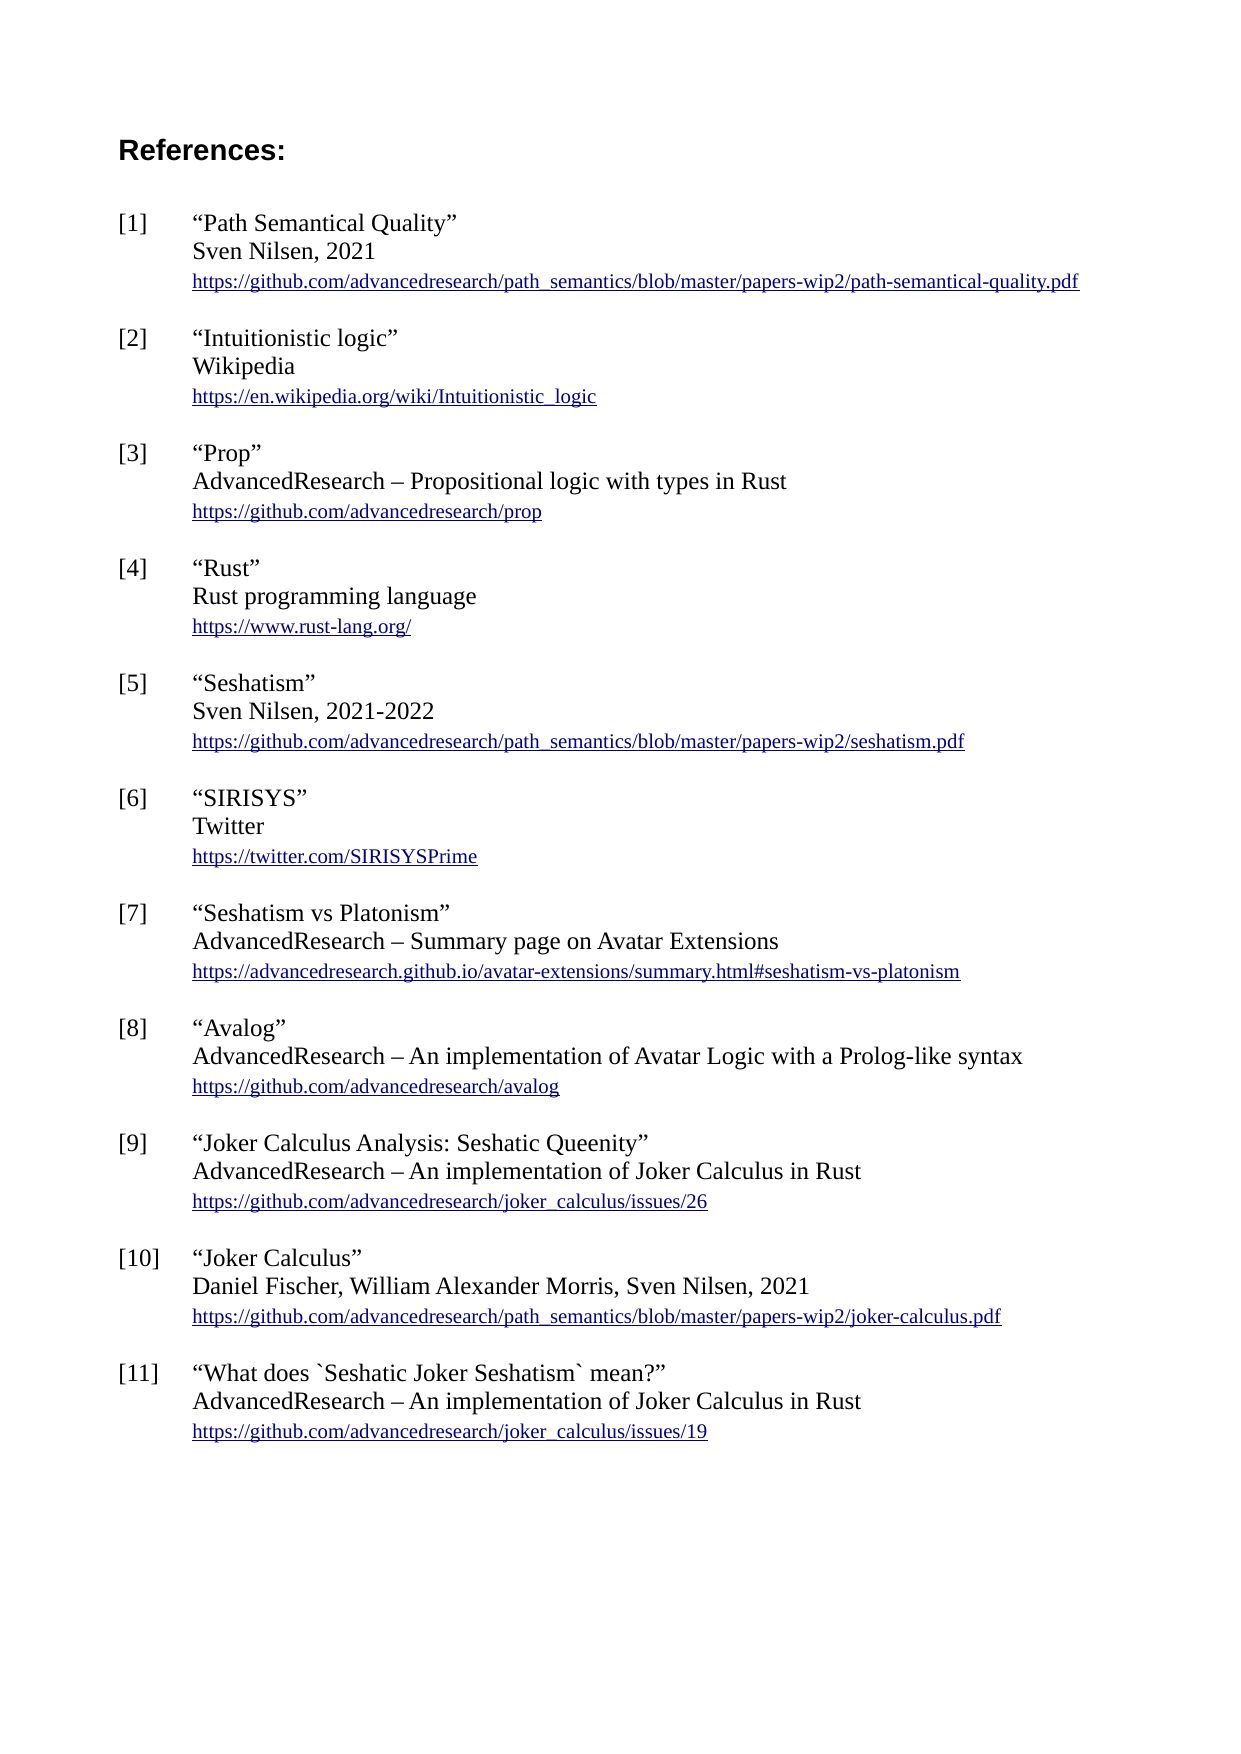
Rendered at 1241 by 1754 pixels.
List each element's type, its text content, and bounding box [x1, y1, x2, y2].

text AdvancedResearch – Propositional logic with types in Rust [118, 466, 1122, 495]
text Twitter [118, 811, 1122, 840]
text [9] “Joker Calculus Analysis: Seshatic Queenity” [118, 1128, 1122, 1156]
text AdvancedResearch – An implementation of Avatar Logic with a Prolog-like syntax [118, 1041, 1122, 1070]
text AdvancedResearch – Summary page on Avatar Extensions [118, 926, 1122, 955]
text AdvancedResearch – An implementation of Joker Calculus in Rust [118, 1386, 1122, 1415]
text Wikipedia [118, 351, 1122, 380]
text https://github.com/advancedresearch/avalog [118, 1070, 1122, 1099]
text https://github.com/advancedresearch/joker_calculus/issues/19 [118, 1415, 1122, 1444]
text [1] “Path Semantical Quality” [118, 208, 1122, 236]
text [5] “Seshatism” [118, 668, 1122, 696]
text [6] “SIRISYS” [118, 783, 1122, 811]
text https://www.rust-lang.org/ [118, 610, 1122, 639]
text https://github.com/advancedresearch/prop [118, 495, 1122, 524]
text [10] “Joker Calculus” [118, 1243, 1122, 1271]
text [4] “Rust” [118, 553, 1122, 581]
text [7] “Seshatism vs Platonism” [118, 898, 1122, 926]
subtitle References: [118, 133, 1122, 166]
text [3] “Prop” [118, 438, 1122, 466]
text [11] “What does `Seshatic Joker Seshatism` mean?” [118, 1358, 1122, 1386]
text Rust programming language [118, 581, 1122, 610]
text https://github.com/advancedresearch/path_semantics/blob/master/papers-wip2/path-semantical-quality.pdf [118, 265, 1122, 294]
text AdvancedResearch – An implementation of Joker Calculus in Rust [118, 1156, 1122, 1185]
text Sven Nilsen, 2021 [118, 236, 1122, 265]
text Daniel Fischer, William Alexander Morris, Sven Nilsen, 2021 [118, 1271, 1122, 1300]
text Sven Nilsen, 2021-2022 [118, 696, 1122, 725]
text [8] “Avalog” [118, 1013, 1122, 1041]
text [2] “Intuitionistic logic” [118, 323, 1122, 351]
text https://twitter.com/SIRISYSPrime [118, 840, 1122, 869]
text https://advancedresearch.github.io/avatar-extensions/summary.html#seshatism-vs-platonism [118, 955, 1122, 984]
text https://github.com/advancedresearch/path_semantics/blob/master/papers-wip2/joker-calculus.pdf [118, 1300, 1122, 1329]
text https://en.wikipedia.org/wiki/Intuitionistic_logic [118, 380, 1122, 409]
text https://github.com/advancedresearch/joker_calculus/issues/26 [118, 1185, 1122, 1214]
text https://github.com/advancedresearch/path_semantics/blob/master/papers-wip2/seshatism.pdf [118, 725, 1122, 754]
